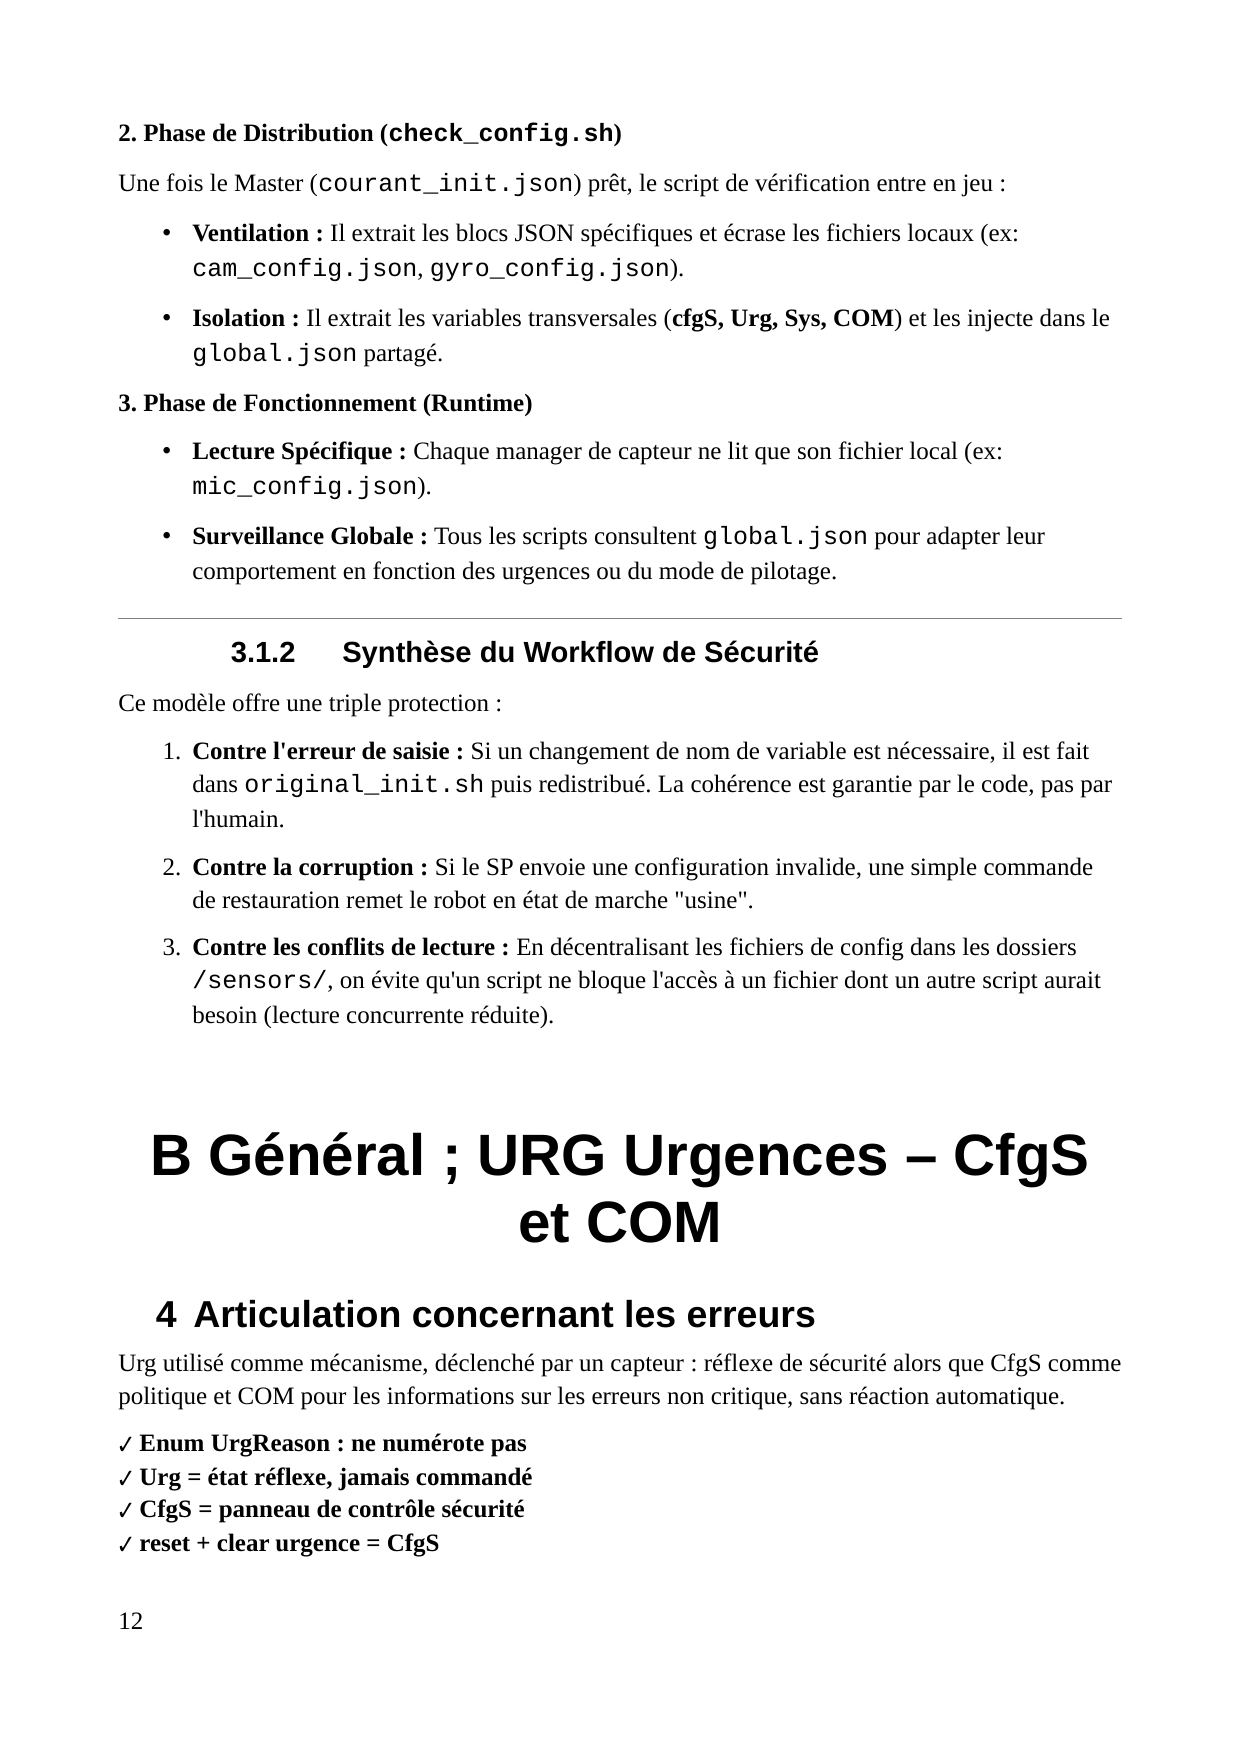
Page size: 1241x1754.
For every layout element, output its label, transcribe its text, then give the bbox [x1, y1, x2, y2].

subtitle Synthèse du Workflow de Sécurité [231, 635, 1122, 669]
list Lecture Spécifique : Chaque manager de capteur ne lit que son fichier local (ex: mic_config.json). [162, 436, 1122, 502]
list Isolation : Il extrait les variables transversales (cfgS, Urg, Sys, COM) et les injecte dans le global.json partagé. [162, 303, 1122, 369]
title B Général ; URG Urgences – CfgS et COM [118, 1121, 1122, 1255]
list Surveillance Globale : Tous les scripts consultent global.json pour adapter leur comportement en fonction des urgences ou du mode de pilotage. [162, 521, 1122, 585]
text Une fois le Master (courant_init.json) prêt, le script de vérification entre en jeu : [118, 168, 1122, 199]
text ✔ Enum UrgReason : ne numérote pas ✔ Urg = état réflexe, jamais commandé ✔ CfgS = panneau de contrôle sécurité ✔ reset + clear urgence = CfgS [118, 1428, 1122, 1556]
list Contre l'erreur de saisie : Si un changement de nom de variable est nécessaire, il est fait dans original_init.sh puis redistribué. La cohérence est garantie par le code, pas par l'humain. [162, 736, 1122, 833]
subtitle Articulation concernant les erreurs [156, 1292, 1122, 1335]
list Ventilation : Il extrait les blocs JSON spécifiques et écrase les fichiers locaux (ex: cam_config.json, gyro_config.json). [162, 218, 1122, 284]
list Contre la corruption : Si le SP envoie une configuration invalide, une simple commande de restauration remet le robot en état de marche "usine". [162, 852, 1122, 913]
subtitle 3. Phase de Fonctionnement (Runtime) [118, 388, 1122, 417]
text Urg utilisé comme mécanisme, déclenché par un capteur : réflexe de sécurité alors que CfgS comme politique et COM pour les informations sur les erreurs non critique, sans réaction automatique. [118, 1348, 1122, 1410]
subtitle 2. Phase de Distribution (check_config.sh) [118, 118, 1122, 149]
text Ce modèle offre une triple protection : [118, 688, 1122, 717]
list Contre les conflits de lecture : En décentralisant les fichiers de config dans les dossiers /sensors/, on évite qu'un script ne bloque l'accès à un fichier dont un autre script aurait besoin (lecture concurrente réduite). [162, 932, 1122, 1029]
